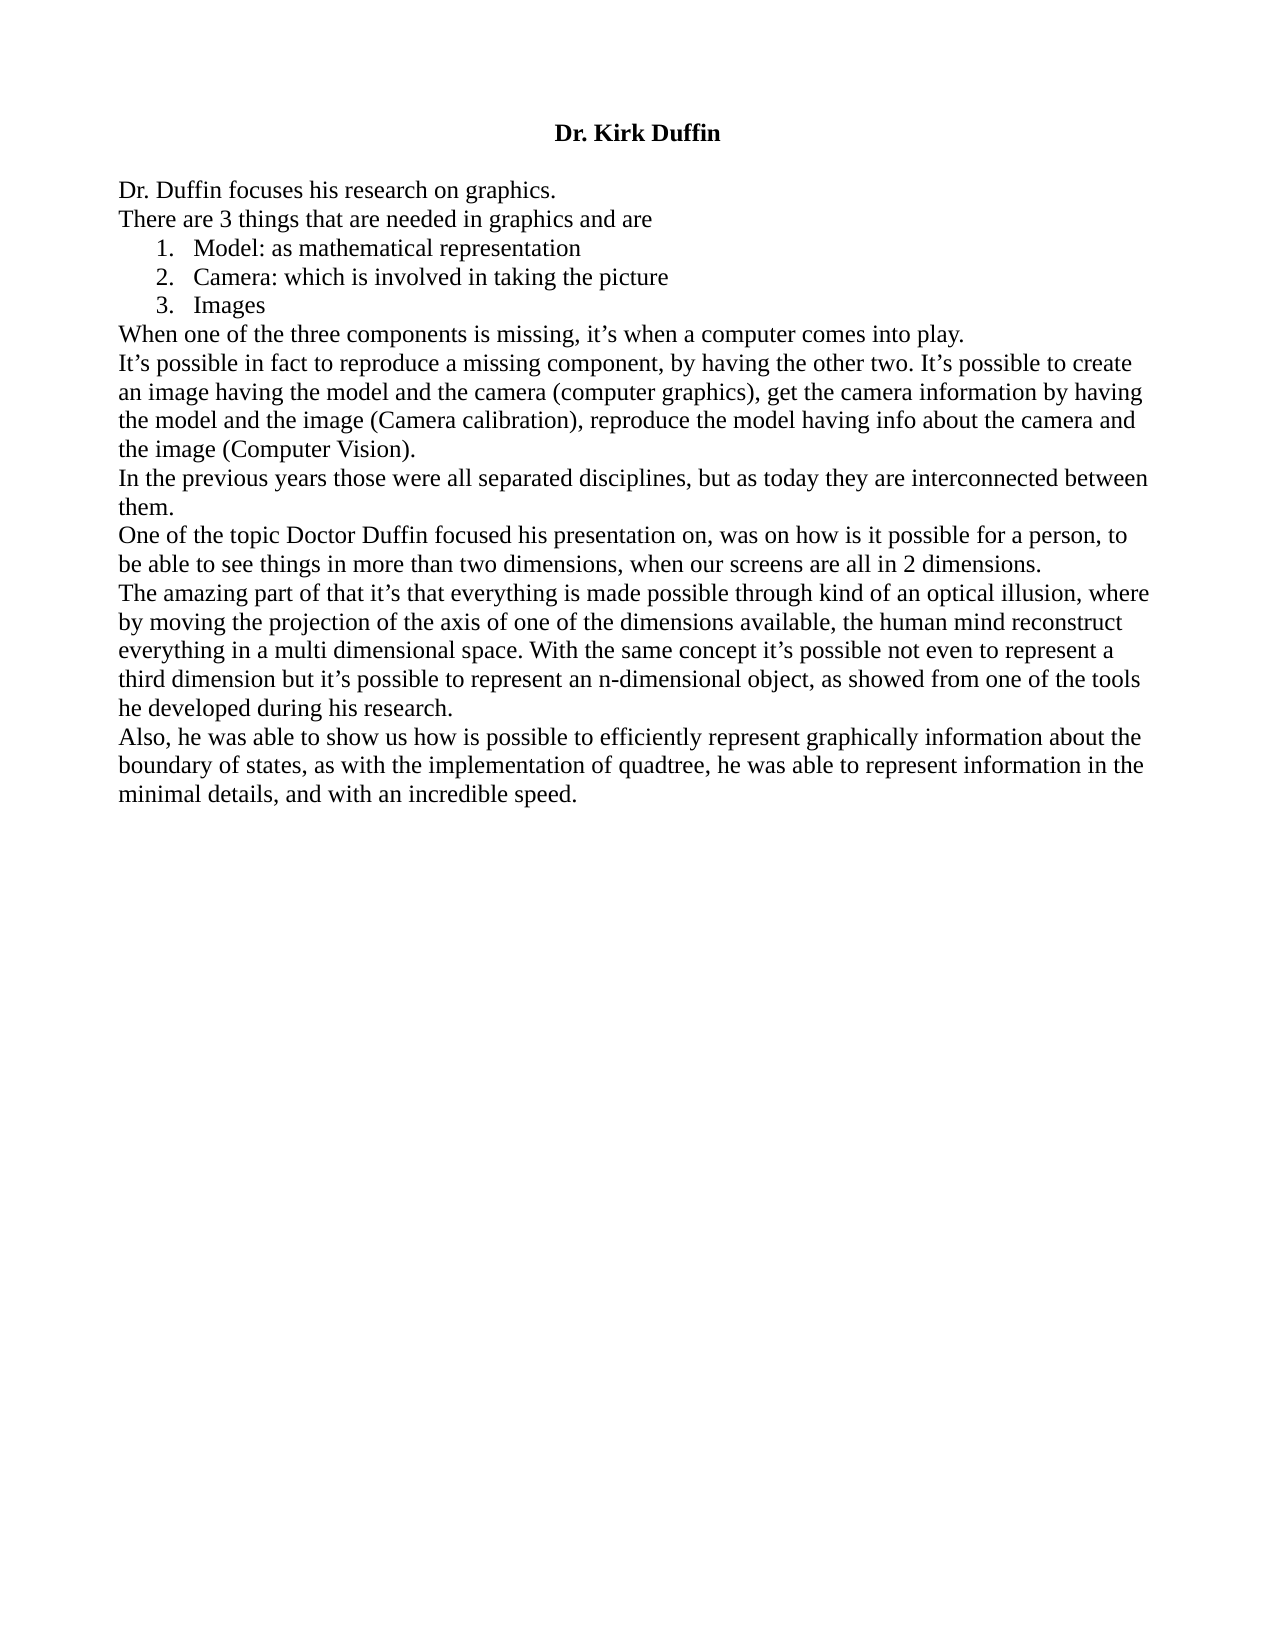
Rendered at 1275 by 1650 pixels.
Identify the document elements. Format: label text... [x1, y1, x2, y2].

text Dr. Kirk Duffin [118, 118, 1157, 147]
text Also, he was able to show us how is possible to efficiently represent graphically information about the boundary of states, as with the implementation of quadtree, he was able to represent information in the minimal details, and with an incredible speed. [118, 722, 1157, 808]
list Camera: which is involved in taking the picture [156, 262, 1157, 291]
text It’s possible in fact to reproduce a missing component, by having the other two. It’s possible to create an image having the model and the camera (computer graphics), get the camera information by having the model and the image (Camera calibration), reproduce the model having info about the camera and the image (Computer Vision). [118, 348, 1157, 463]
text When one of the three components is missing, it’s when a computer comes into play. [118, 319, 1157, 348]
text The amazing part of that it’s that everything is made possible through kind of an optical illusion, where by moving the projection of the axis of one of the dimensions available, the human mind reconstruct everything in a multi dimensional space. With the same concept it’s possible not even to represent a third dimension but it’s possible to represent an n-dimensional object, as showed from one of the tools he developed during his research. [118, 578, 1157, 722]
list Images [156, 291, 1157, 319]
list Model: as mathematical representation [156, 233, 1157, 262]
text In the previous years those were all separated disciplines, but as today they are interconnected between them. [118, 463, 1157, 521]
text One of the topic Doctor Duffin focused his presentation on, was on how is it possible for a person, to be able to see things in more than two dimensions, when our screens are all in 2 dimensions. [118, 521, 1157, 578]
text Dr. Duffin focuses his research on graphics. [118, 176, 1157, 204]
text There are 3 things that are needed in graphics and are [118, 204, 1157, 233]
